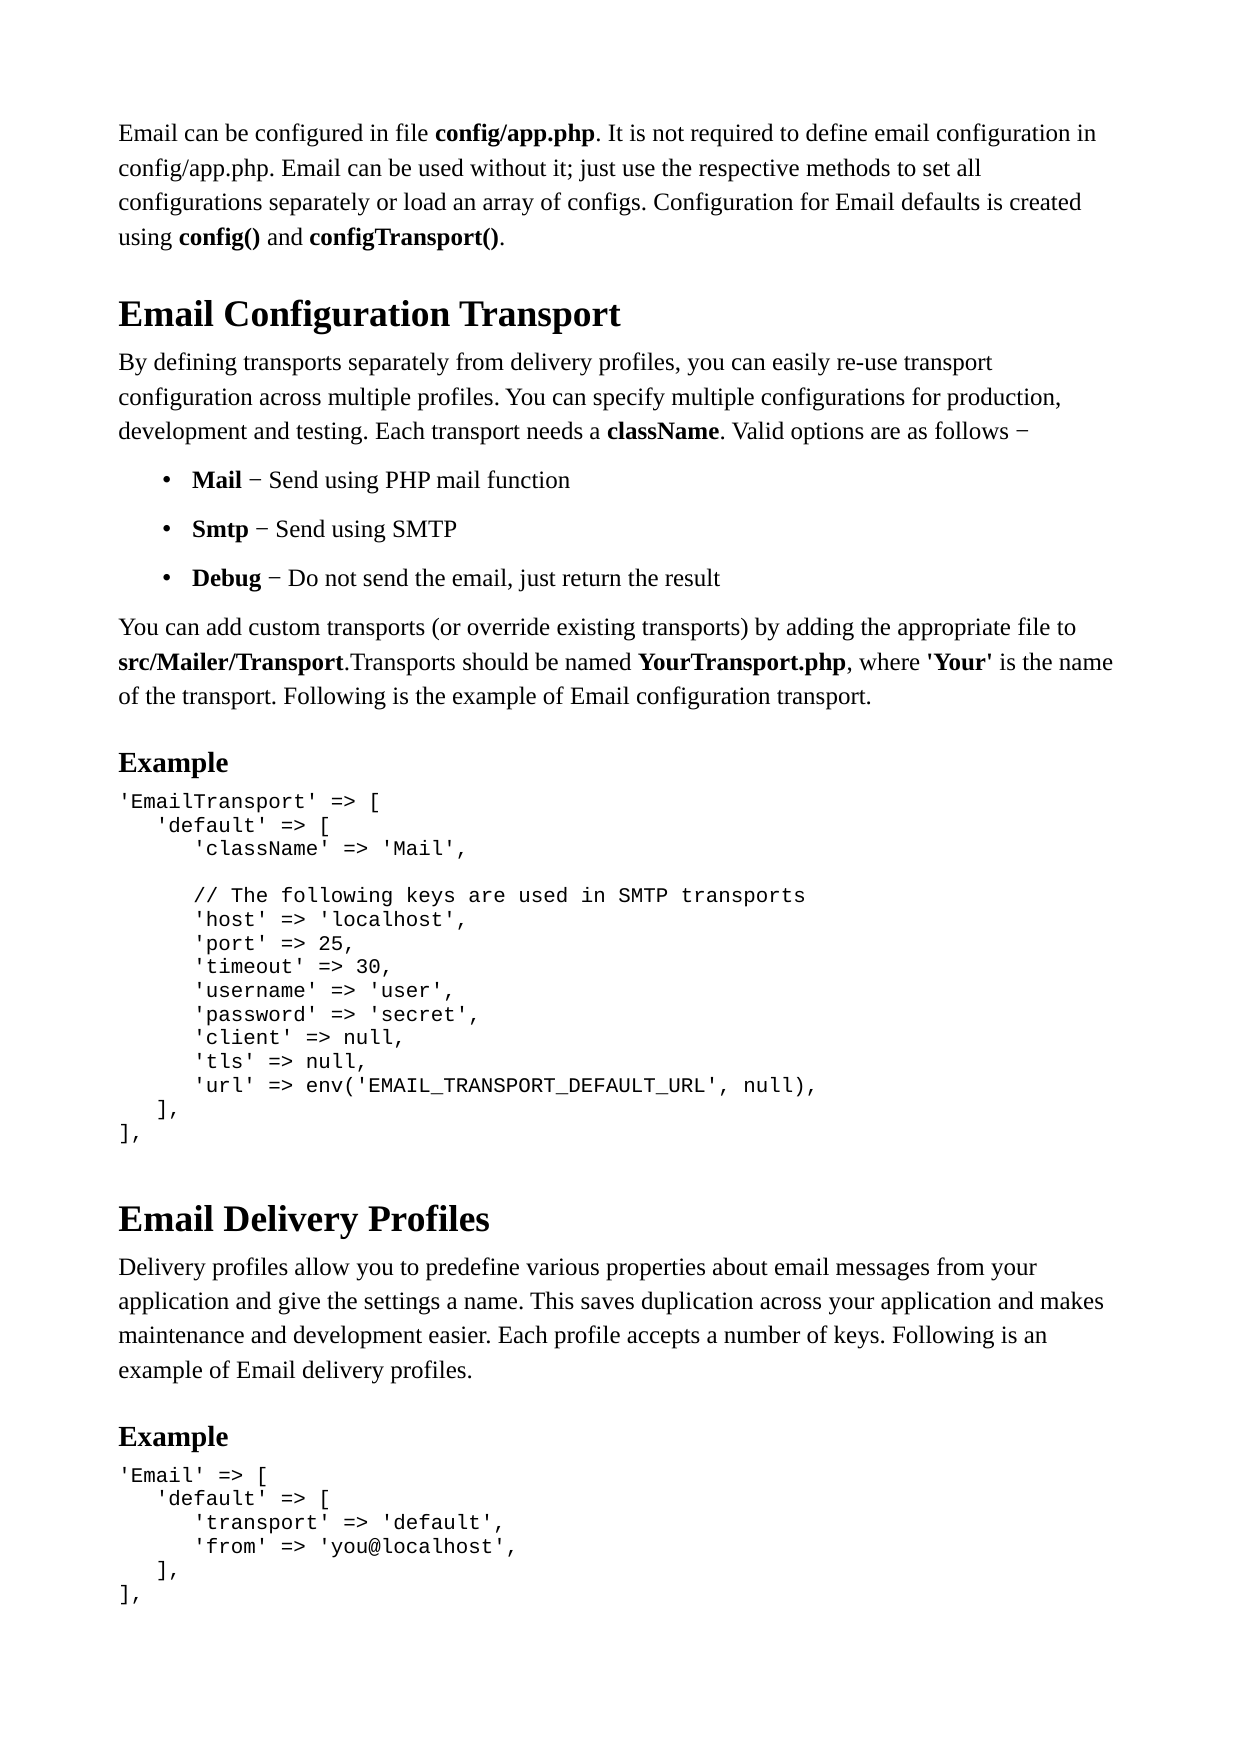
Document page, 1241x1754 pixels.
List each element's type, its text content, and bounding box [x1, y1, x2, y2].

text ], [118, 1583, 1122, 1607]
text 'transport' => 'default', [118, 1512, 1122, 1536]
text 'EmailTransport' => [ [118, 791, 1122, 814]
subtitle Email Delivery Profiles [118, 1196, 1122, 1239]
text You can add custom transports (or override existing transports) by adding the appropriate file to src/Mailer/Transport.Transports should be named YourTransport.php, where 'Your' is the name of the transport. Following is the example of Email configuration transport. [118, 612, 1122, 710]
text 'default' => [ [118, 814, 1122, 838]
text Email can be configured in file config/app.php. It is not required to define email configuration in config/app.php. Email can be used without it; just use the respective methods to set all configurations separately or load an array of configs. Configuration for Email defaults is created using config() and configTransport(). [118, 118, 1122, 250]
text 'port' => 25, [118, 933, 1122, 956]
text // The following keys are used in SMTP transports [118, 886, 1122, 909]
text ], [118, 1098, 1122, 1122]
text 'Email' => [ [118, 1465, 1122, 1488]
subtitle Email Configuration Transport [118, 291, 1122, 334]
text 'from' => 'you@localhost', [118, 1536, 1122, 1559]
text ], [118, 1122, 1122, 1146]
text 'host' => 'localhost', [118, 909, 1122, 933]
list Debug − Do not send the email, just return the result [162, 563, 1122, 592]
text By defining transports separately from delivery profiles, you can easily re-use transport configuration across multiple profiles. You can specify multiple configurations for production, development and testing. Each transport needs a className. Valid options are as follows − [118, 347, 1122, 445]
text 'password' => 'secret', [118, 1004, 1122, 1027]
text Delivery profiles allow you to predefine various properties about email messages from your application and give the settings a name. This saves duplication across your application and makes maintenance and development easier. Each profile accepts a number of keys. Following is an example of Email delivery profiles. [118, 1252, 1122, 1384]
text 'client' => null, [118, 1027, 1122, 1051]
text ], [118, 1559, 1122, 1583]
list Smtp − Send using SMTP [162, 514, 1122, 543]
subtitle Example [118, 1419, 1122, 1452]
text 'tls' => null, [118, 1051, 1122, 1075]
subtitle Example [118, 745, 1122, 778]
text 'username' => 'user', [118, 980, 1122, 1004]
text 'className' => 'Mail', [118, 838, 1122, 862]
text 'default' => [ [118, 1488, 1122, 1512]
text 'url' => env('EMAIL_TRANSPORT_DEFAULT_URL', null), [118, 1075, 1122, 1098]
list Mail − Send using PHP mail function [162, 465, 1122, 494]
text 'timeout' => 30, [118, 956, 1122, 980]
